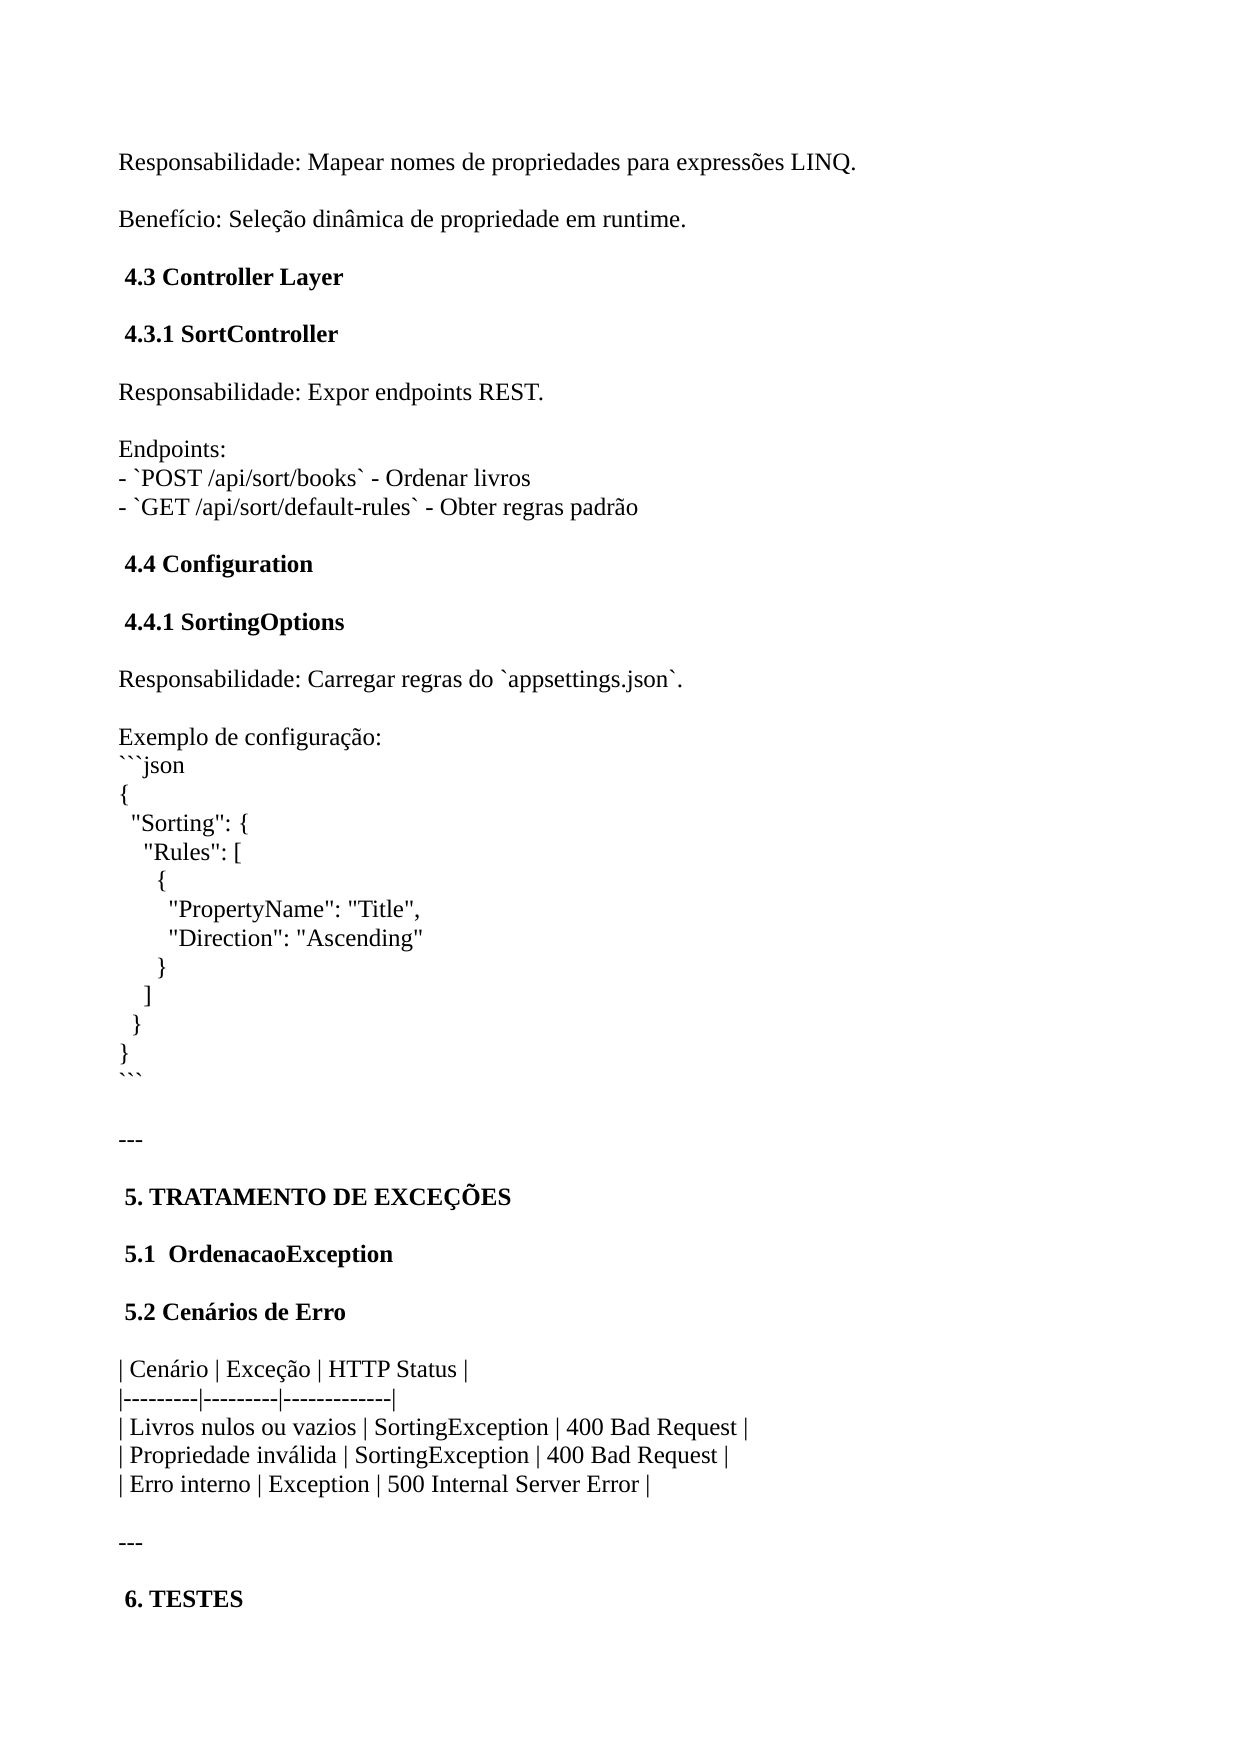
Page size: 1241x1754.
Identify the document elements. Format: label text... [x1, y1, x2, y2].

text } [118, 952, 1122, 981]
text "Direction": "Ascending" [118, 923, 1122, 952]
text | Propriedade inválida | SortingException | 400 Bad Request | [118, 1441, 1122, 1469]
text "Sorting": { [118, 808, 1122, 837]
text "Rules": [ [118, 837, 1122, 866]
text - `GET /api/sort/default-rules` - Obter regras padrão [118, 492, 1122, 521]
text ```json [118, 751, 1122, 779]
text Responsabilidade: Expor endpoints REST. [118, 377, 1122, 406]
text ``` [118, 1067, 1122, 1096]
text } [118, 1038, 1122, 1067]
text Endpoints: [118, 434, 1122, 463]
text { [118, 866, 1122, 894]
text Responsabilidade: Carregar regras do `appsettings.json`. [118, 664, 1122, 693]
text | Erro interno | Exception | 500 Internal Server Error | [118, 1469, 1122, 1498]
text Benefício: Seleção dinâmica de propriedade em runtime. [118, 204, 1122, 233]
text } [118, 1009, 1122, 1038]
text |---------|---------|-------------| [118, 1383, 1122, 1412]
text 4.3 Controller Layer [118, 262, 1122, 291]
text 5.2 Cenários de Erro [118, 1297, 1122, 1326]
text Exemplo de configuração: [118, 722, 1122, 751]
text 5. TRATAMENTO DE EXCEÇÕES [118, 1182, 1122, 1211]
text --- [118, 1124, 1122, 1153]
text 4.3.1 SortController [118, 319, 1122, 348]
text "PropertyName": "Title", [118, 894, 1122, 923]
text 4.4.1 SortingOptions [118, 607, 1122, 636]
text 5.1 OrdenacaoException [118, 1239, 1122, 1268]
text 6. TESTES [118, 1584, 1122, 1613]
text | Cenário | Exceção | HTTP Status | [118, 1354, 1122, 1383]
text Responsabilidade: Mapear nomes de propriedades para expressões LINQ. [118, 147, 1122, 176]
text { [118, 779, 1122, 808]
text ] [118, 981, 1122, 1009]
text --- [118, 1527, 1122, 1556]
text - `POST /api/sort/books` - Ordenar livros [118, 463, 1122, 492]
text | Livros nulos ou vazios | SortingException | 400 Bad Request | [118, 1412, 1122, 1441]
text 4.4 Configuration [118, 549, 1122, 578]
